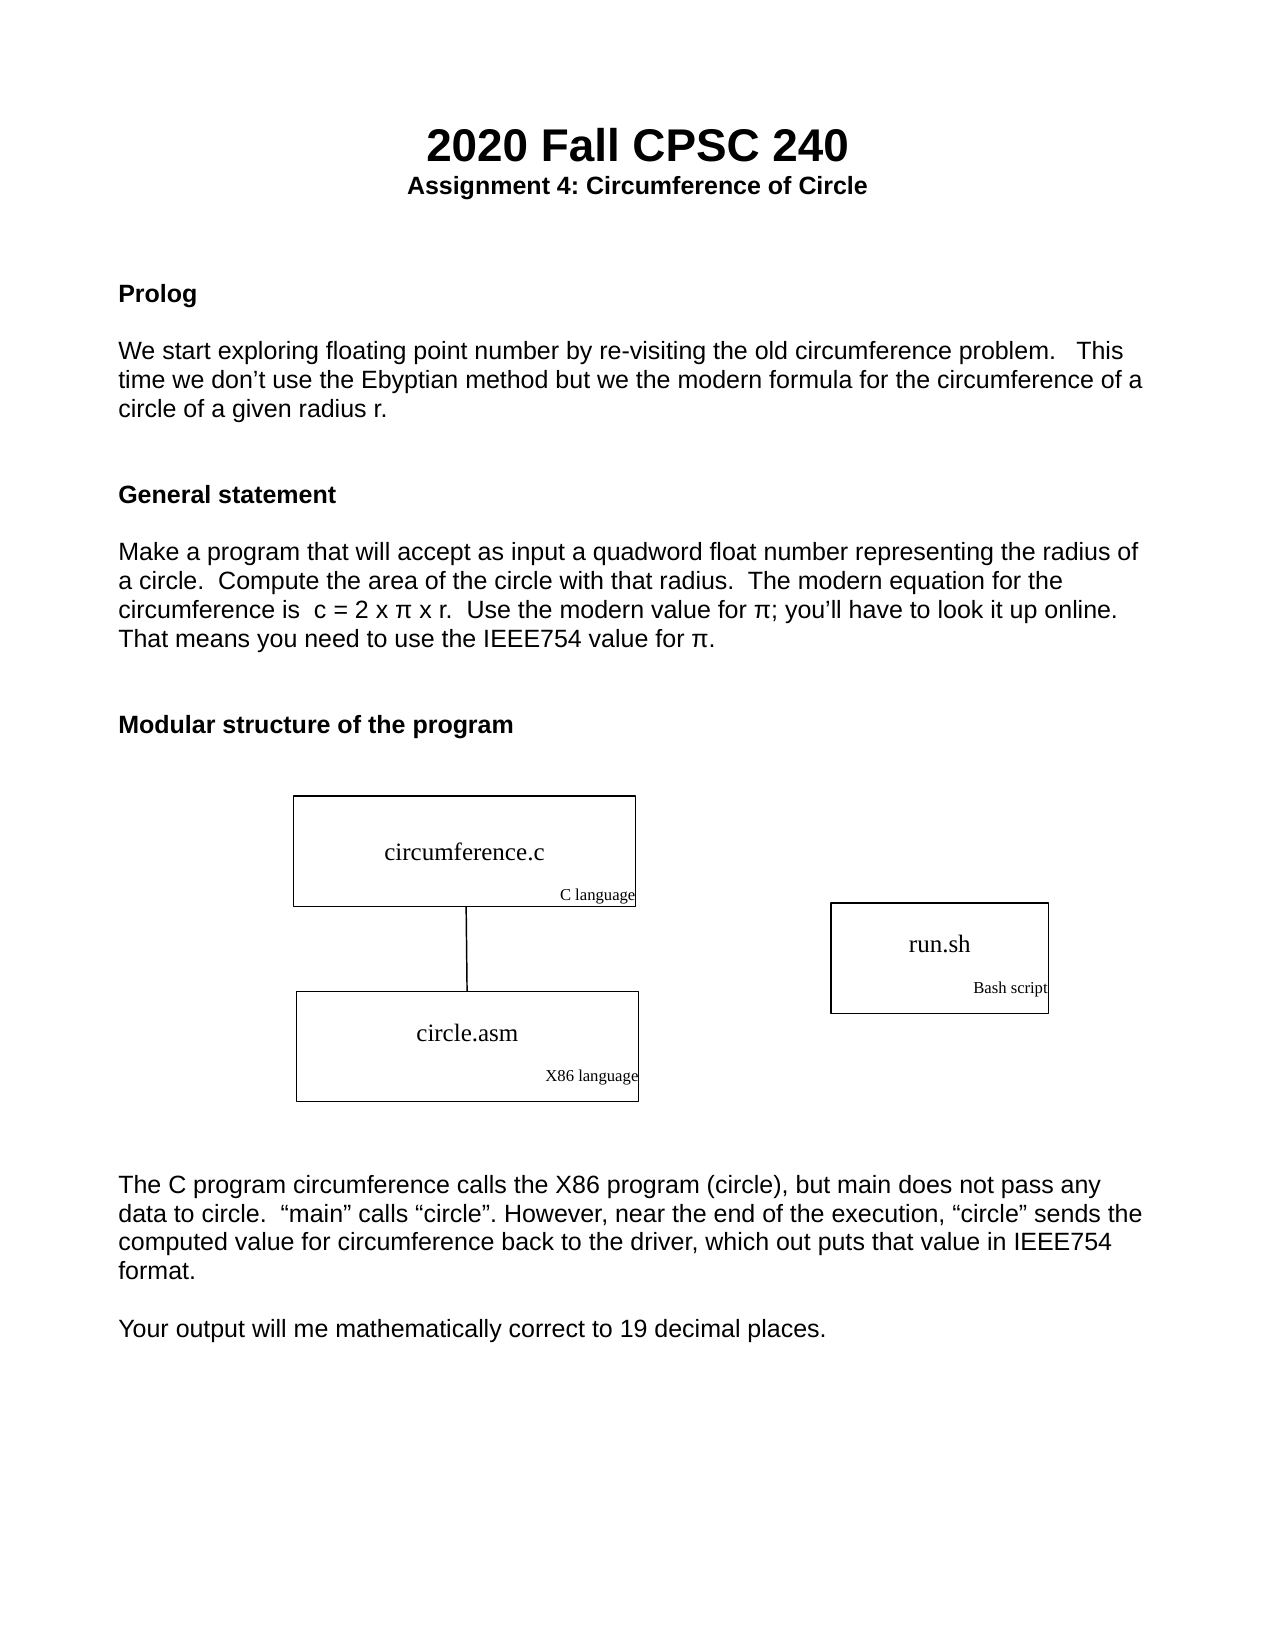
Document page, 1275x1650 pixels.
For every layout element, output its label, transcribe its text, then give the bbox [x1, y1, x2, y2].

text 2020 Fall CPSC 240 [118, 118, 1157, 171]
text We start exploring floating point number by re-visiting the old circumference problem. This time we don’t use the Ebyptian method but we the modern formula for the circumference of a circle of a given radius r. [118, 336, 1157, 422]
text Prolog [118, 279, 1157, 307]
text The C program circumference calls the X86 program (circle), but main does not pass any data to circle. “main” calls “circle”. However, near the end of the execution, “circle” sends the computed value for circumference back to the driver, which out puts that value in IEEE754 format. [118, 1170, 1157, 1285]
text Assignment 4: Circumference of Circle [118, 171, 1157, 199]
text General statement [118, 480, 1157, 509]
text Your output will me mathematically correct to 19 decimal places. [118, 1314, 1157, 1342]
text Make a program that will accept as input a quadword float number representing the radius of a circle. Compute the area of the circle with that radius. The modern equation for the circumference is c = 2 x π x r. Use the modern value for π; you’ll have to look it up online. That means you need to use the IEEE754 value for π. [118, 537, 1157, 652]
text Modular structure of the program [118, 710, 1157, 739]
